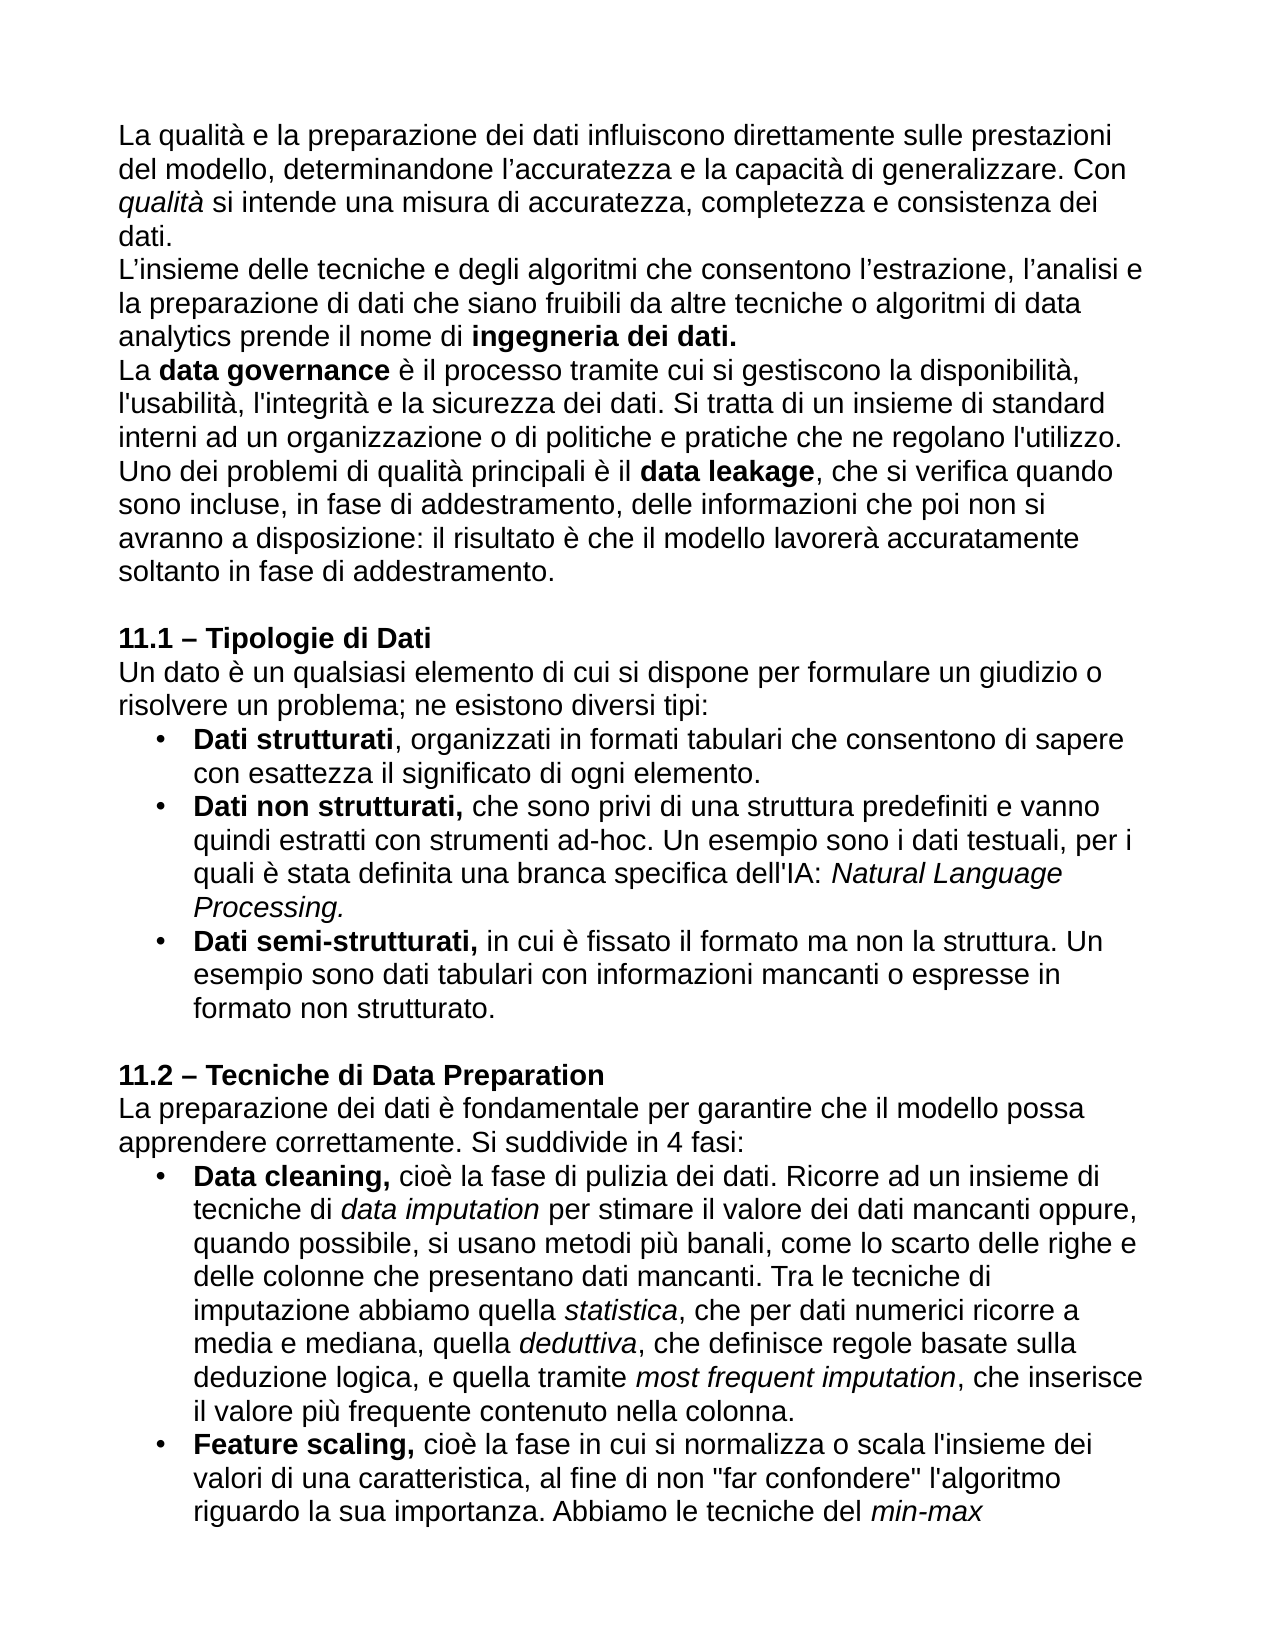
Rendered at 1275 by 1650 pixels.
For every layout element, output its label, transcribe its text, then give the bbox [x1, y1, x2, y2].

text La preparazione dei dati è fondamentale per garantire che il modello possa apprendere correttamente. Si suddivide in 4 fasi: [118, 1091, 1157, 1158]
list Dati strutturati, organizzati in formati tabulari che consentono di sapere con esattezza il significato di ogni elemento. [156, 722, 1157, 789]
text Un dato è un qualsiasi elemento di cui si dispone per formulare un giudizio o risolvere un problema; ne esistono diversi tipi: [118, 655, 1157, 722]
text La qualità e la preparazione dei dati influiscono direttamente sulle prestazioni del modello, determinandone l’accuratezza e la capacità di generalizzare. Con qualità si intende una misura di accuratezza, completezza e consistenza dei dati. [118, 118, 1157, 252]
text L’insieme delle tecniche e degli algoritmi che consentono l’estrazione, l’analisi e la preparazione di dati che siano fruibili da altre tecniche o algoritmi di data analytics prende il nome di ingegneria dei dati. [118, 252, 1157, 353]
text 11.2 – Tecniche di Data Preparation [118, 1058, 1157, 1091]
text La data governance è il processo tramite cui si gestiscono la disponibilità, l'usabilità, l'integrità e la sicurezza dei dati. Si tratta di un insieme di standard interni ad un organizzazione o di politiche e pratiche che ne regolano l'utilizzo. [118, 353, 1157, 453]
text Uno dei problemi di qualità principali è il data leakage, che si verifica quando sono incluse, in fase di addestramento, delle informazioni che poi non si avranno a disposizione: il risultato è che il modello lavorerà accuratamente soltanto in fase di addestramento. [118, 453, 1157, 588]
list Dati non strutturati, che sono privi di una struttura predefiniti e vanno quindi estratti con strumenti ad-hoc. Un esempio sono i dati testuali, per i quali è stata definita una branca specifica dell'IA: Natural Language Processing. [156, 789, 1157, 923]
list Feature scaling, cioè la fase in cui si normalizza o scala l'insieme dei valori di una caratteristica, al fine di non "far confondere" l'algoritmo riguardo la sua importanza. Abbiamo le tecniche del min-max [156, 1427, 1157, 1528]
list Data cleaning, cioè la fase di pulizia dei dati. Ricorre ad un insieme di tecniche di data imputation per stimare il valore dei dati mancanti oppure, quando possibile, si usano metodi più banali, come lo scarto delle righe e delle colonne che presentano dati mancanti. Tra le tecniche di imputazione abbiamo quella statistica, che per dati numerici ricorre a media e mediana, quella deduttiva, che definisce regole basate sulla deduzione logica, e quella tramite most frequent imputation, che inserisce il valore più frequente contenuto nella colonna. [156, 1158, 1157, 1427]
text 11.1 – Tipologie di Dati [118, 621, 1157, 655]
list Dati semi-strutturati, in cui è fissato il formato ma non la struttura. Un esempio sono dati tabulari con informazioni mancanti o espresse in formato non strutturato. [156, 923, 1157, 1024]
